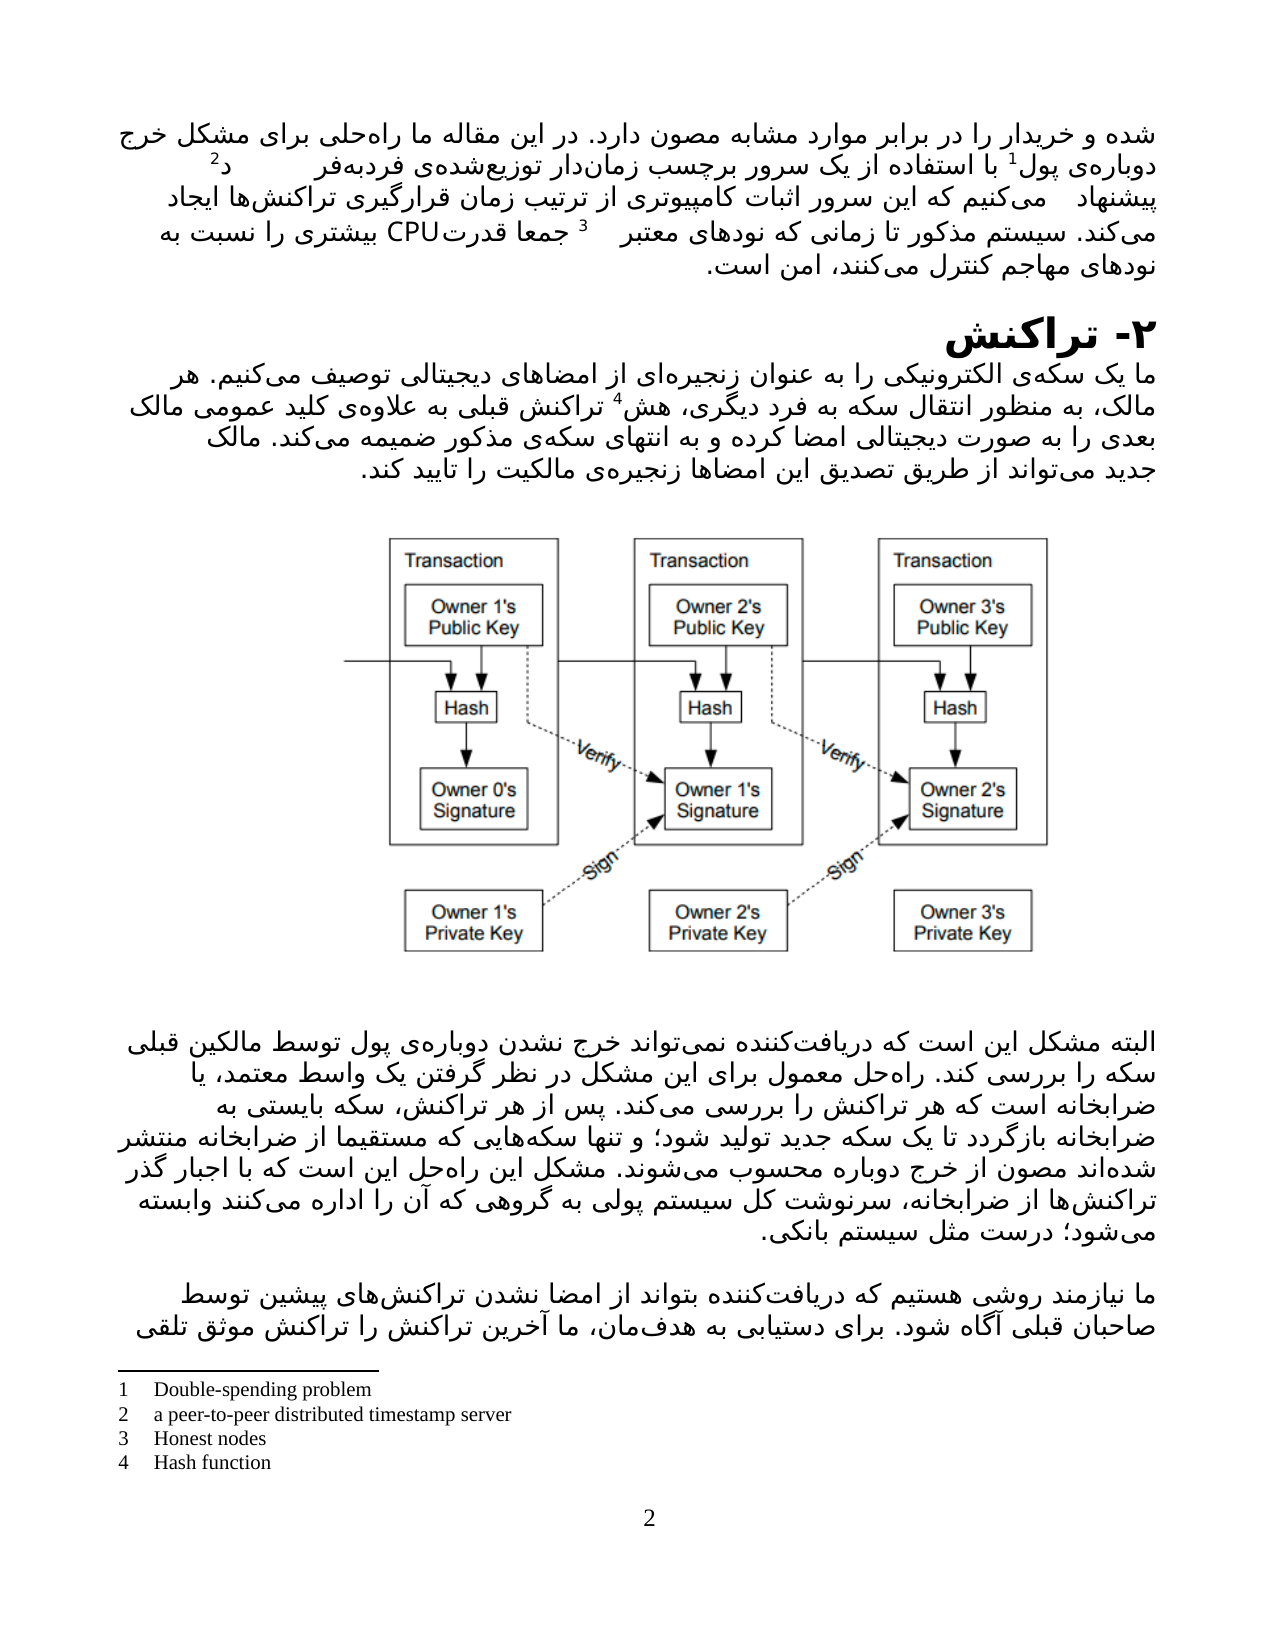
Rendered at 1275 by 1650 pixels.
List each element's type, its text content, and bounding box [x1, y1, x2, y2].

picture [321, 504, 1103, 986]
text تجارت در اینترنت تا به امروز برای پردازش پرداخت‌های الکترونیکی تا حد زیادی منحصرا به موسسات مالی، به عنوان یک واسط معتمد، وابسته بوده‌است. اگرچه این سیستم نسبتا به خوبی پاسخگوی بیشتر تراکنش‌هاست، اما همانند سایر روش‌هایی که بر پایه‌ی اعتماد هستند، ذاتا دارای نقاط ضعف است. انجام تراکنش‌های قطعی و غیرقابل‌بازگشت مقدور نیست؛ چراکه موسسات مالی باید در هنگام اختلاف، وساطت کنند. این واسطه‌گری هزینه‌های تراکنش را افزایش می‌دهد، اندازه حداقلی قابل استفاده تراکنش را محدود می‌کند و انجام تراکنش‌های کوچک مرسوم را نامقدور می‌سازد. عدم امکان انجام تراکنش‌های غیرقابل‌بازگشت در ازای خدمات غیرقابل‌بازگشت بهای سنگین‌تری‌ست که پرداخت می‌شود چراکه با امکان بازگشت، نیاز به اعتماد افزایش می‌یابد. فروشندگان باید نسبت به مشتریان خود محتاطانه عمل کرده و از آنها اطلاعات بیش از حد مورد نیاز دریافت کنند. به علاوه، همواره درصد مشخصی از خطا به عنوان عاملی اجتناب‌ناپذیر پذیرفته شده‌است. این هزینه‌ها و نگرانی‌ها در پرداخت‌های حضوری با استفاده از ارزهای مادی قابل پیشگیری است؛ اما در حال حاضر مکانیسمی برای پرداخت با استفاده از راه ارتباطی بدون واسطه موجود نیست. جایگزینی که برای اعتماد مورد نیازست، یک سیستم پرداخت الکترونیکی بر پایه‌ی اثبات رمزنگاری‌ست تا طرفین بدون نیاز به اعتماد به واسطه بتوانند به صورت مستقیم تراکنش انجام دهند. تراکنش‌هایی که از لحاظ محاسباتی غیرقابل‌بازگشت هستند از فروشندگان در برابر جعل و تقلب محافظت می‌کنند و مکانیسم پرداخت تضمینی می‌تواند به راحتی اعمال شده و خریدار را در برابر موارد مشابه مصون دارد. در این مقاله ما راه‌حلی برای مشکل خرج دوباره‌ی پول با استفاده از یک سرور برچسب زمان‌دار توزیع‌شده‌ی فردبه‌فرد پیشنهاد می‌کنیم که این سرور اثبات کامپیوتری از ترتیب زمان قرارگیری تراکنش‌ها ایجاد می‌کند. سیستم مذکور تا زمانی که نودهای معتبر جمعا قدرت CPU بیشتری را نسبت به نودهای مهاجم کنترل می‌کنند، امن است. [118, 118, 1157, 281]
text ما نیازمند روشی هستیم که دریافت‌کننده بتواند از امضا نشدن تراکنش‌های پیشین توسط صاحبان قبلی آگاه شود. برای دستیابی به هدف‌مان، ما آخرین تراکنش را تراکنش موثق تلقی می‌کنیم و برای ما تلاش‌های بعدی برای خرج دوباره‌ی پول حائز اهمیت نیست. آگاهی از تمامی تراکنش‌ها، تنها راه بررسی عدم حضور یک تراکنش است. در روشی که ضرابخانه اساس قرار داده می‌شود، این مرکز با آگاهی از تمامی تراکنش‌ها، ترتیب آنها را تشخیص می‌دهد. به منظور پیاده‌سازی چنین مدلی بدون نیاز به یک واسط معتمد، لازم است تراکنش‌ها به صورت عمومی مخابره شوند [ 1 ] و همچنین نیاز به سیستمی است که اعضای آن بر سر یک تاریخچه‌ی واحد از ترتیبی که تراکنش‌ها دریافت شده‌است، توافق کنند. از طرفی دریافت‌کننده به اثباتی نیاز دارد که ثابت کند در زمان هر تراکنش، اکثریت نودها بر سر دریافت تراکنش مذکور پیش از سایرین اتفاق نظر داشته‌اند. [118, 1278, 1157, 1341]
text a peer-to-peer distributed timestamp server [118, 1401, 1157, 1426]
text Double-spending problem [118, 1377, 1157, 1401]
text ما یک سکه‌ی الکترونیکی را به عنوان زنجیره‌ای از امضاهای دیجیتالی توصیف می‌کنیم. هر مالک، به منظور انتقال سکه به فرد دیگری، هش تراکنش قبلی به علاوه‌ی کلید عمومی مالک بعدی را به صورت دیجیتالی امضا کرده و به انتهای سکه‌ی مذکور ضمیمه می‌کند. مالک جدید می‌تواند از طریق تصدیق این امضاها زنجیره‌ی مالکیت را تایید کند. [118, 358, 1157, 485]
text البته مشکل این است که دریافت‌کننده نمی‌تواند خرج نشدن دوباره‌ی پول توسط مالکین قبلی سکه را بررسی کند. راه‌حل معمول برای این مشکل در نظر گرفتن یک واسط معتمد، یا ضرابخانه است که هر تراکنش را بررسی می‌کند. پس از هر تراکنش، سکه بایستی به ضرابخانه بازگردد تا یک سکه جدید تولید شود؛ و تنها سکه‌هایی که مستقیما از ضرابخانه منتشر شده‌اند مصون از خرج دوباره‌ محسوب می‌شوند. مشکل این راه‌حل این است که با اجبار گذر تراکنش‌ها از ضرابخانه، سرنوشت کل سیستم پولی به گروهی که آن را اداره می‌کنند وابسته می‌شود؛ درست مثل سیستم بانکی. [118, 1026, 1157, 1247]
text Hash function [118, 1449, 1157, 1474]
text Honest nodes [118, 1426, 1157, 1449]
text ۲- تراکنش [118, 310, 1157, 358]
